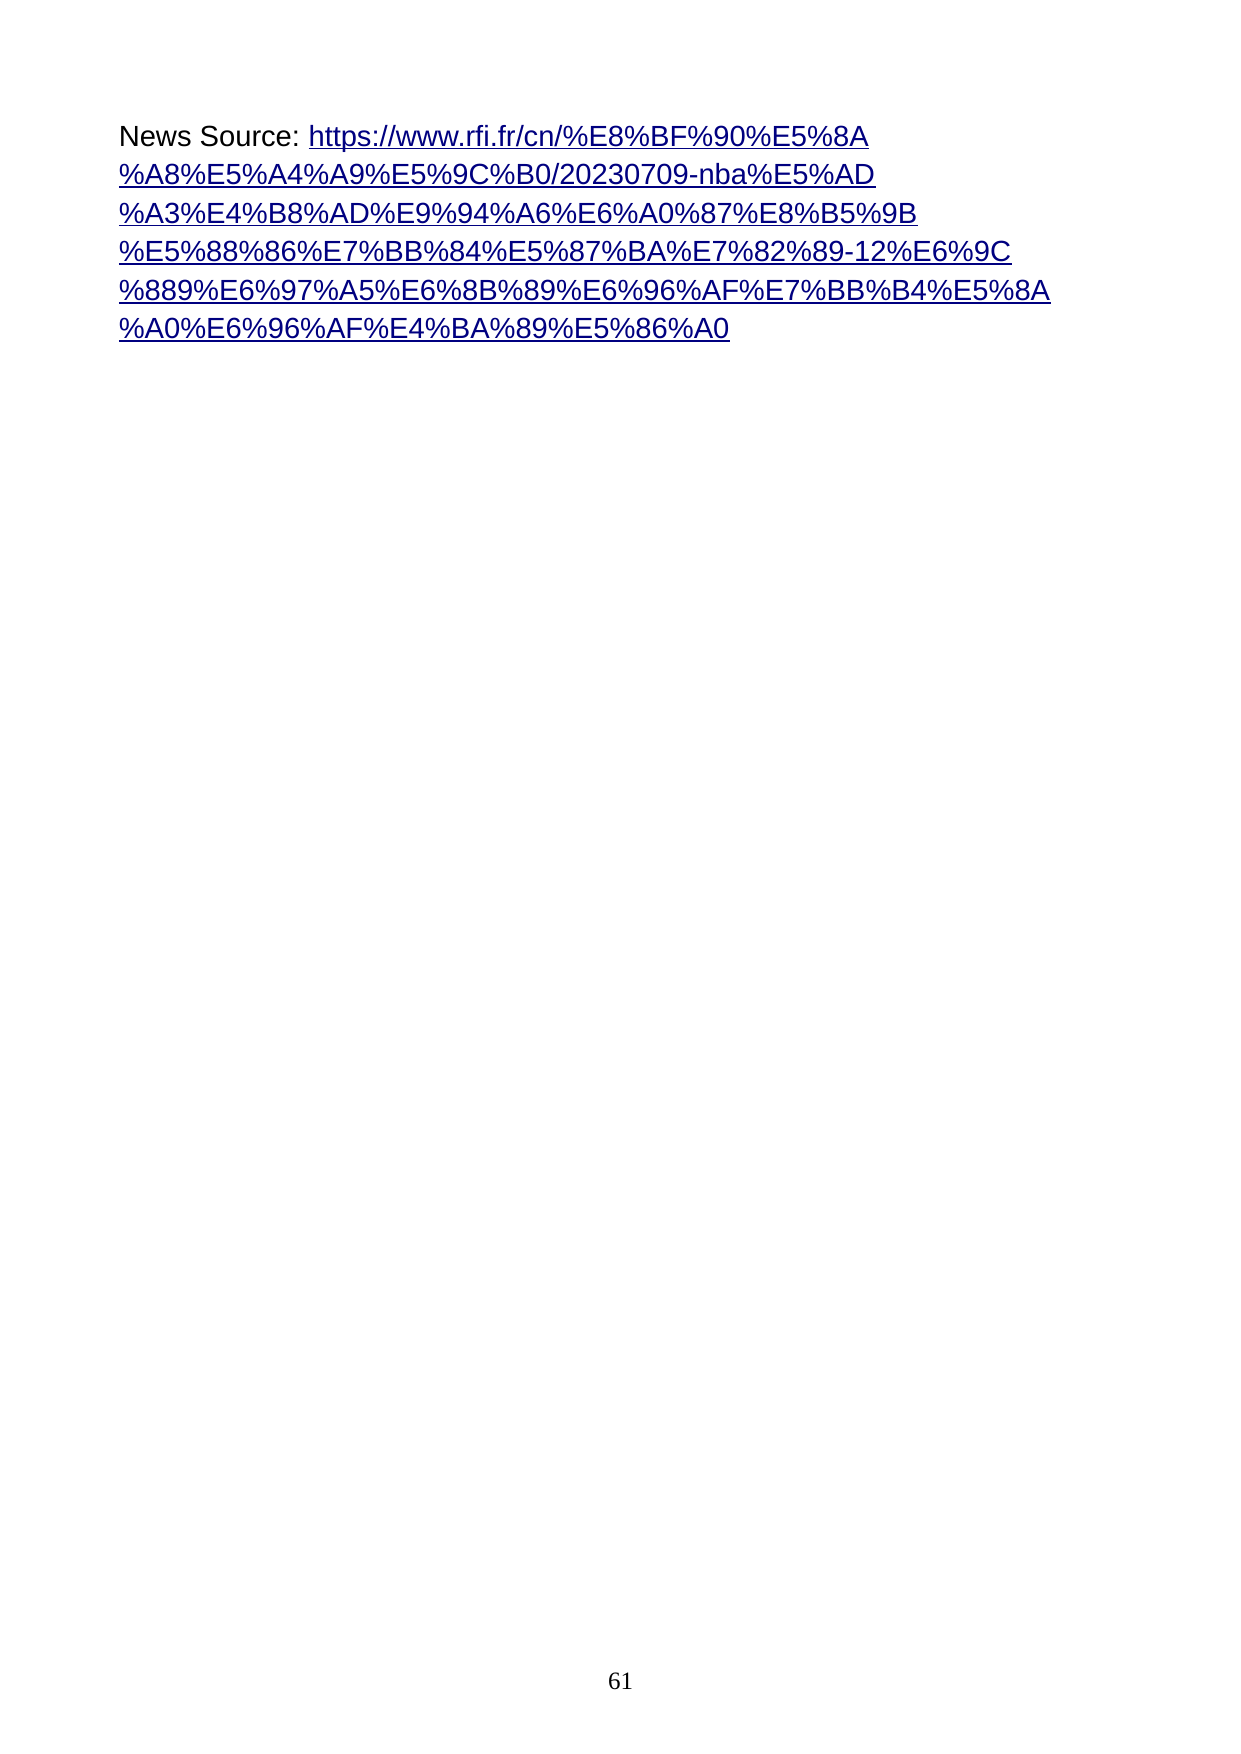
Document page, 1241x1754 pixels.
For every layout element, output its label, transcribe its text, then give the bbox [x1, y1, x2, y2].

text News Source: https://www.rfi.fr/cn/%E8%BF%90%E5%8A%A8%E5%A4%A9%E5%9C%B0/20230709-nba%E5%AD%A3%E4%B8%AD%E9%94%A6%E6%A0%87%E8%B5%9B%E5%88%86%E7%BB%84%E5%87%BA%E7%82%89-12%E6%9C%889%E6%97%A5%E6%8B%89%E6%96%AF%E7%BB%B4%E5%8A%A0%E6%96%AF%E4%BA%89%E5%86%A0 [118, 118, 1122, 345]
